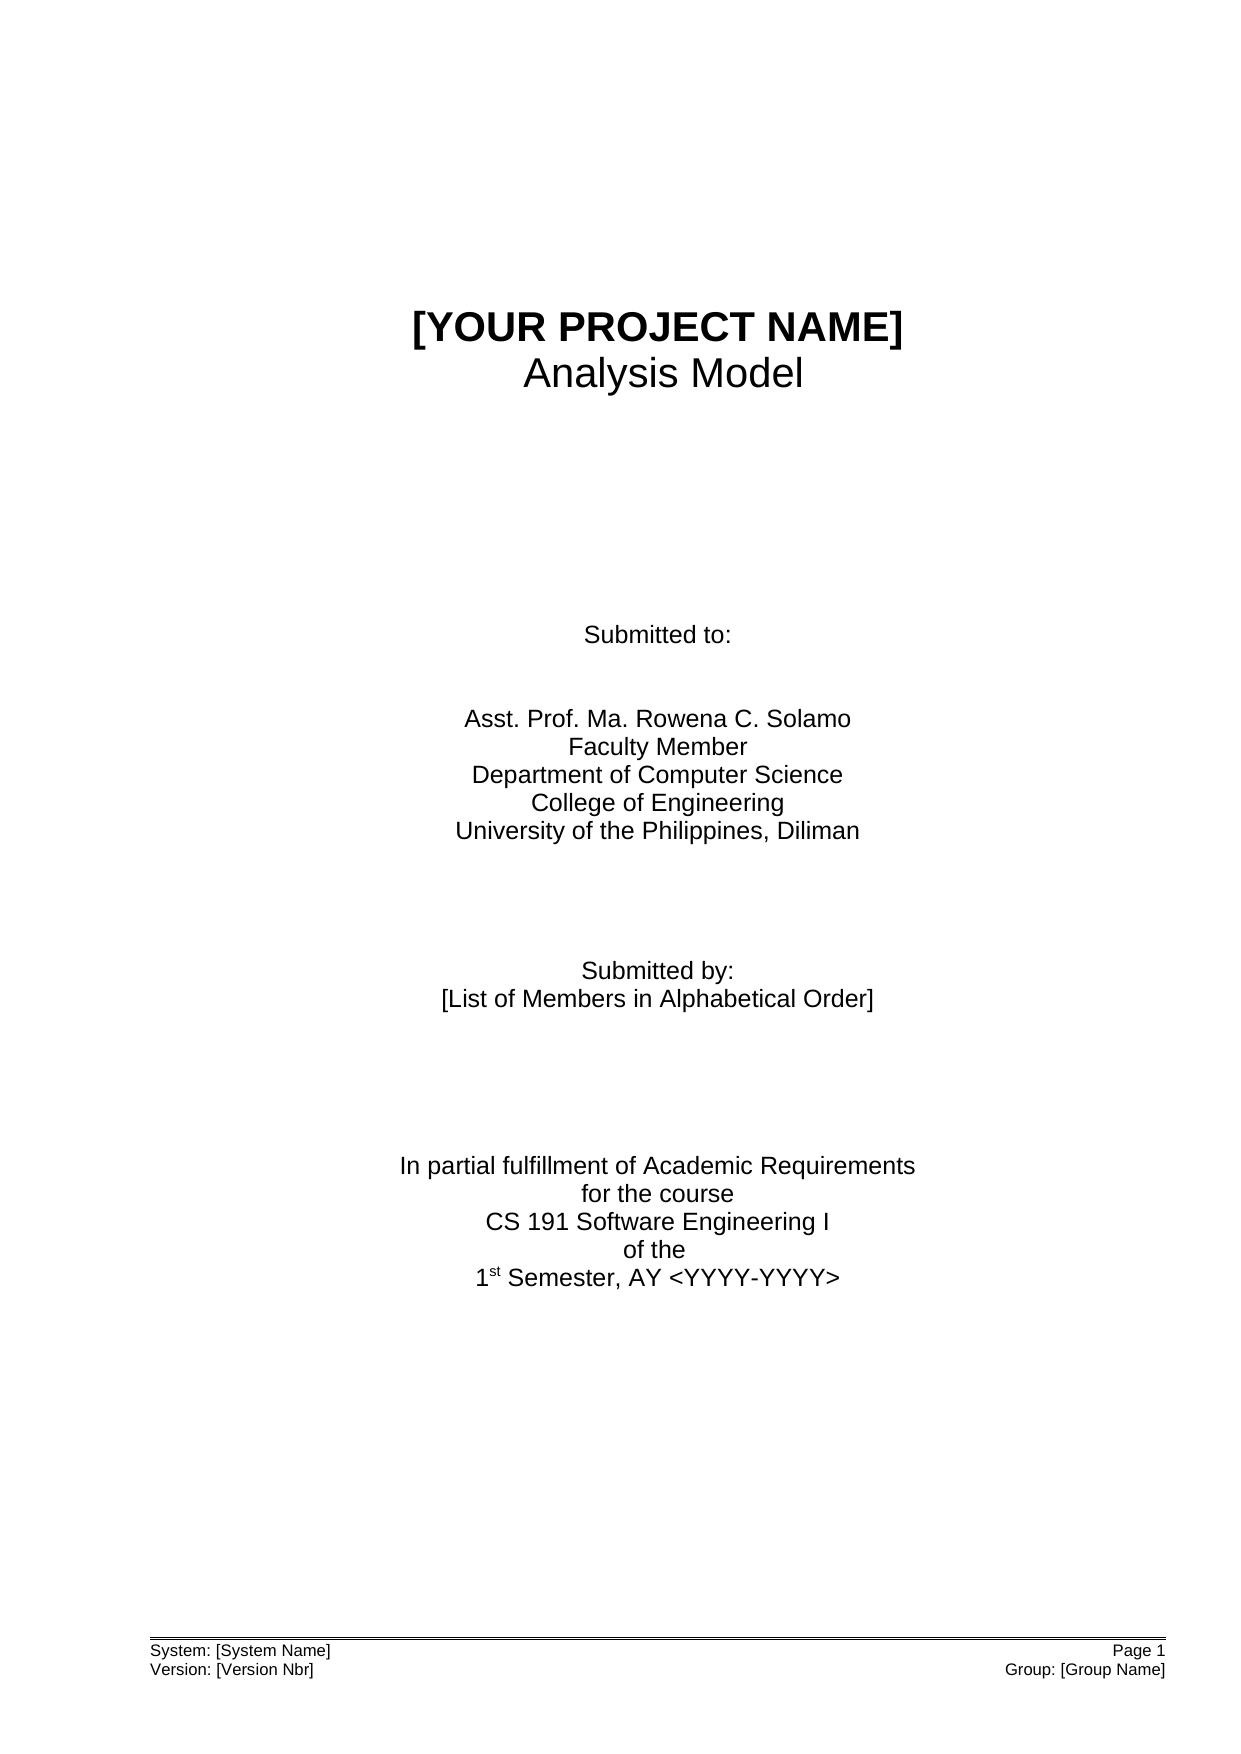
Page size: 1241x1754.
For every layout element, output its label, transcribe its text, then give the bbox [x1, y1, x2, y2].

text [List of Members in Alphabetical Order] [150, 985, 1166, 1013]
text College of Engineering [150, 789, 1166, 817]
text Submitted by: [150, 957, 1166, 985]
text Faculty Member [150, 733, 1166, 761]
text of the [150, 1236, 1166, 1264]
text Asst. Prof. Ma. Rowena C. Solamo [150, 705, 1166, 733]
text [YOUR PROJECT NAME] [150, 304, 1166, 350]
text Analysis Model [150, 350, 1166, 397]
text University of the Philippines, Diliman [150, 817, 1166, 845]
subtitle 1st Semester, AY <YYYY-YYYY> [150, 1264, 1166, 1292]
text for the course [150, 1180, 1166, 1208]
text In partial fulfillment of Academic Requirements [150, 1152, 1166, 1180]
text CS 191 Software Engineering I [150, 1208, 1166, 1236]
text Submitted to: [150, 621, 1166, 649]
text Department of Computer Science [150, 761, 1166, 789]
